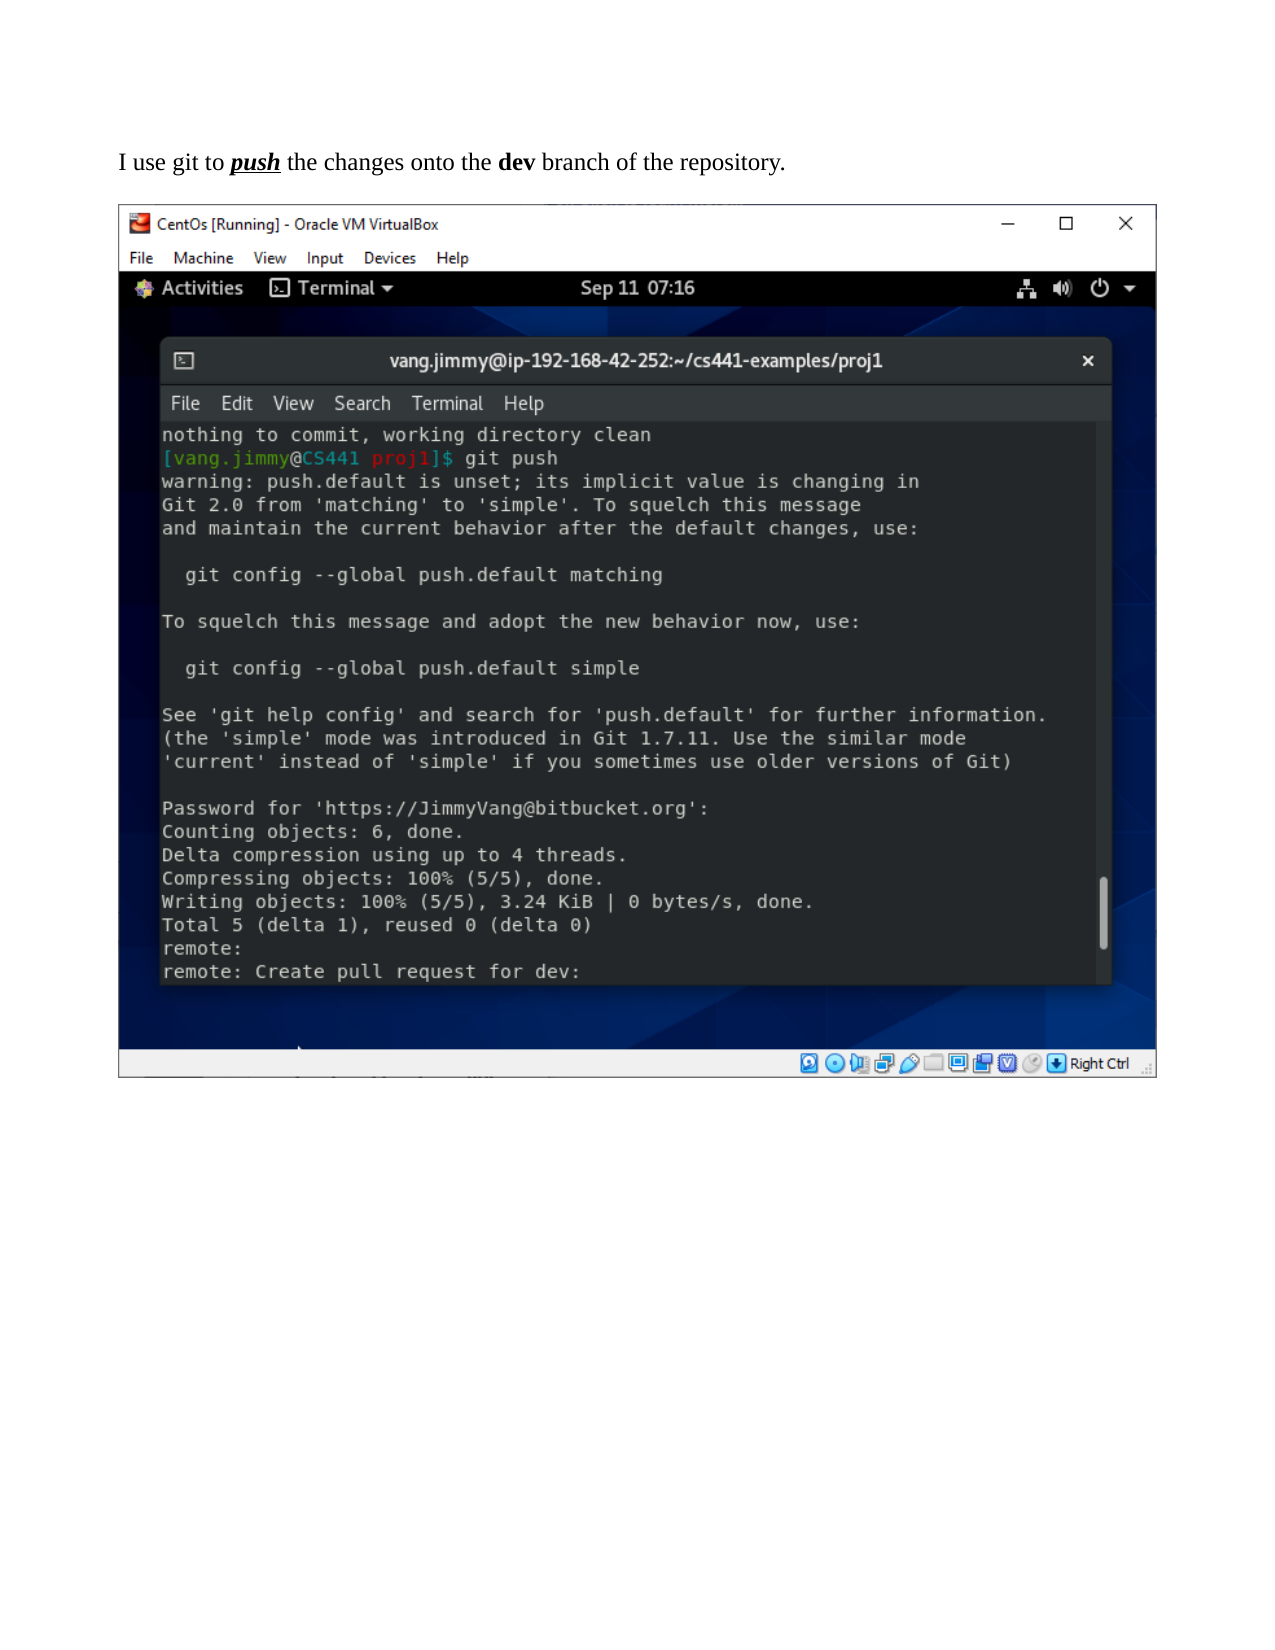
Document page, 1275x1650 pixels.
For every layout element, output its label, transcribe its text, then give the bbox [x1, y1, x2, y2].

picture [118, 204, 1157, 1078]
text I use git to push the changes onto the dev branch of the repository. [118, 147, 1157, 176]
